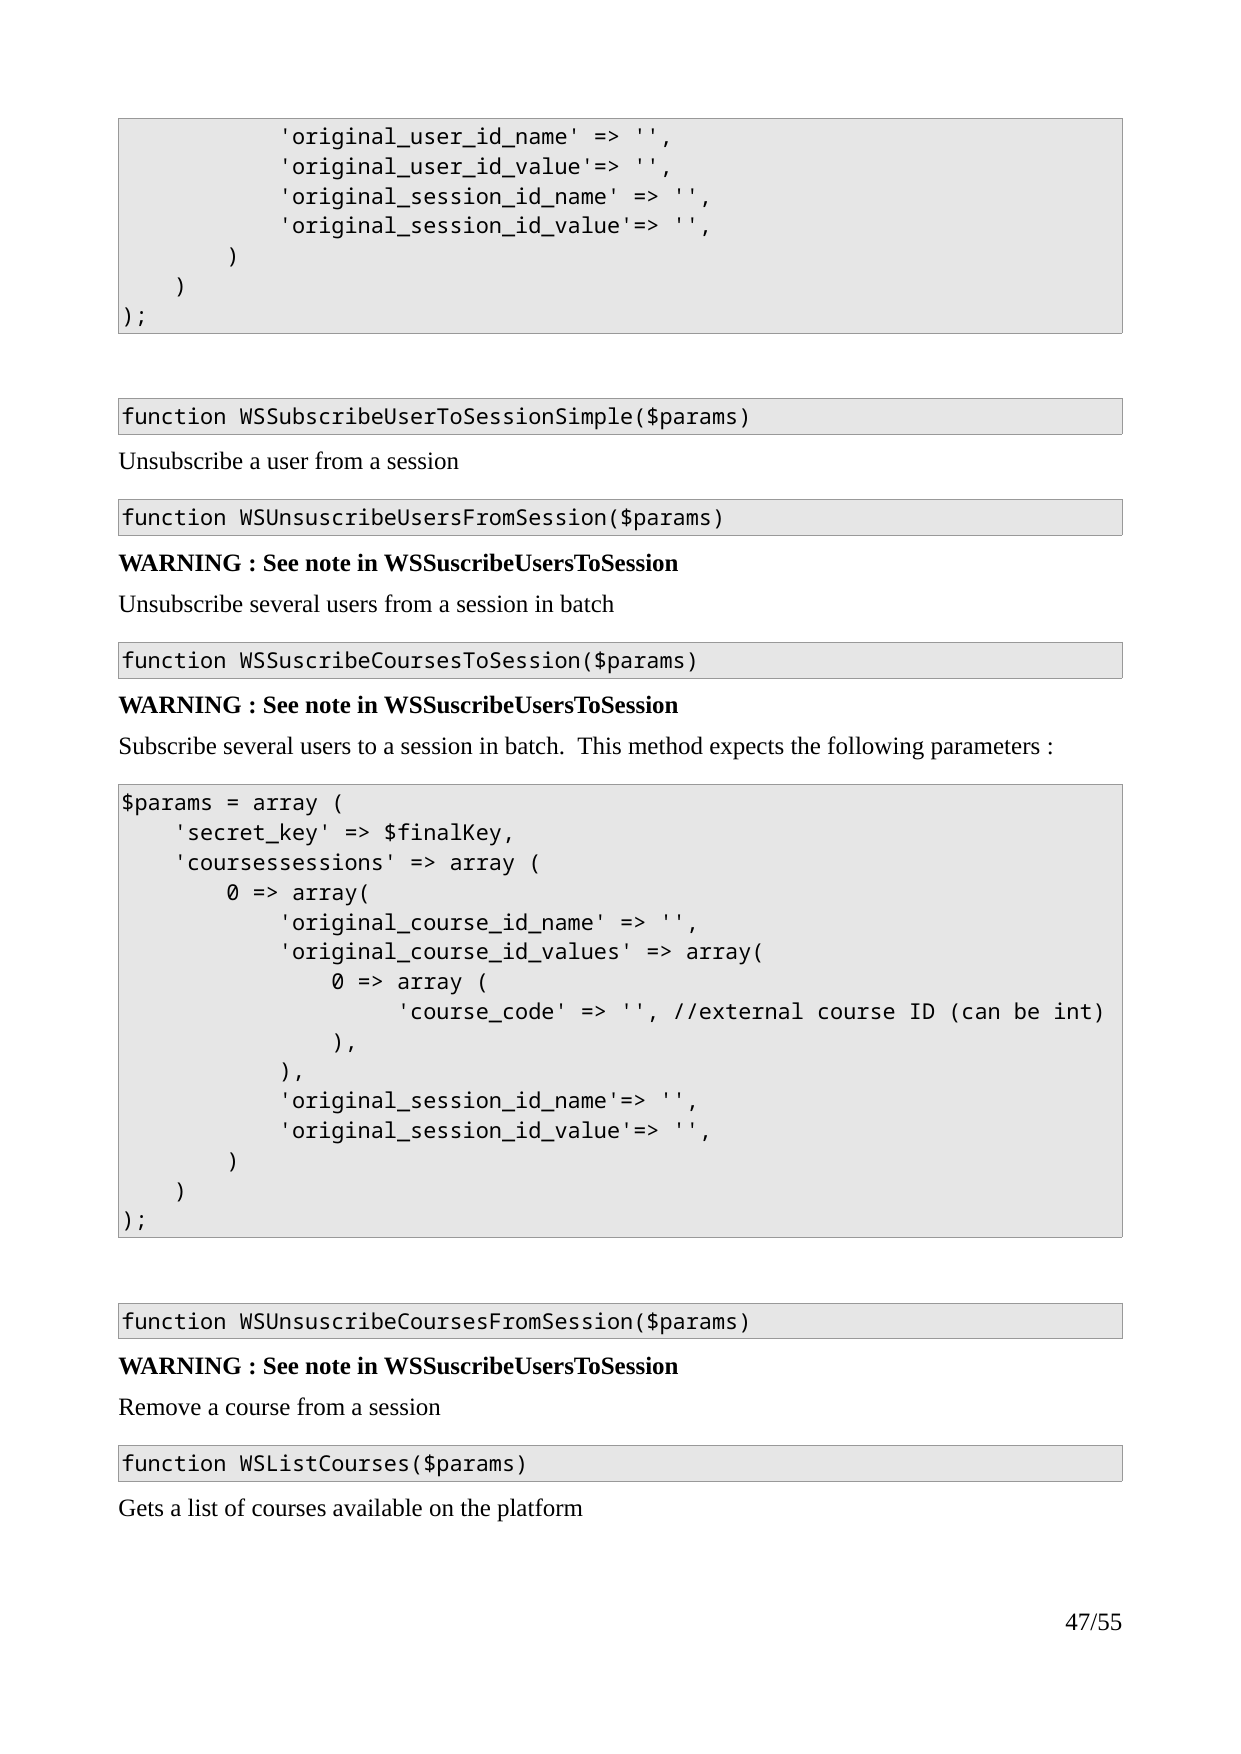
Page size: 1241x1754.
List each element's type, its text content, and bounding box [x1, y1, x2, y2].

text Unsubscribe a user from a session [118, 446, 1122, 475]
text WARNING : See note in WSSuscribeUsersToSession [118, 548, 1122, 576]
text WARNING : See note in WSSuscribeUsersToSession [118, 690, 1122, 719]
text function WSSubscribeUserToSessionSimple($params) [119, 399, 1122, 434]
text function WSUnsuscribeCoursesFromSession($params) [119, 1304, 1122, 1338]
text Gets a list of courses available on the platform [118, 1493, 1122, 1522]
text Remove a course from a session [118, 1392, 1122, 1421]
text Subscribe several users to a session in batch. This method expects the following parameters : [118, 731, 1122, 760]
text function WSSuscribeCoursesToSession($params) [119, 643, 1122, 678]
text 'original_user_id_name' => '', 'original_user_id_value'=> '', 'original_session_id_name' => '', 'original_session_id_value'=> '', ) ) ); [119, 119, 1122, 333]
text WARNING : See note in WSSuscribeUsersToSession [118, 1351, 1122, 1380]
text $params = array ( 'secret_key' => $finalKey, 'coursessessions' => array ( 0 => array( 'original_course_id_name' => '', 'original_course_id_values' => array( 0 => array ( 'course_code' => '', //external course ID (can be int) ), ), 'original_session_id_name'=> '', 'original_session_id_value'=> '', ) ) ); [119, 785, 1122, 1237]
text function WSUnsuscribeUsersFromSession($params) [119, 500, 1122, 535]
text Unsubscribe several users from a session in batch [118, 589, 1122, 618]
text function WSListCourses($params) [119, 1446, 1122, 1481]
